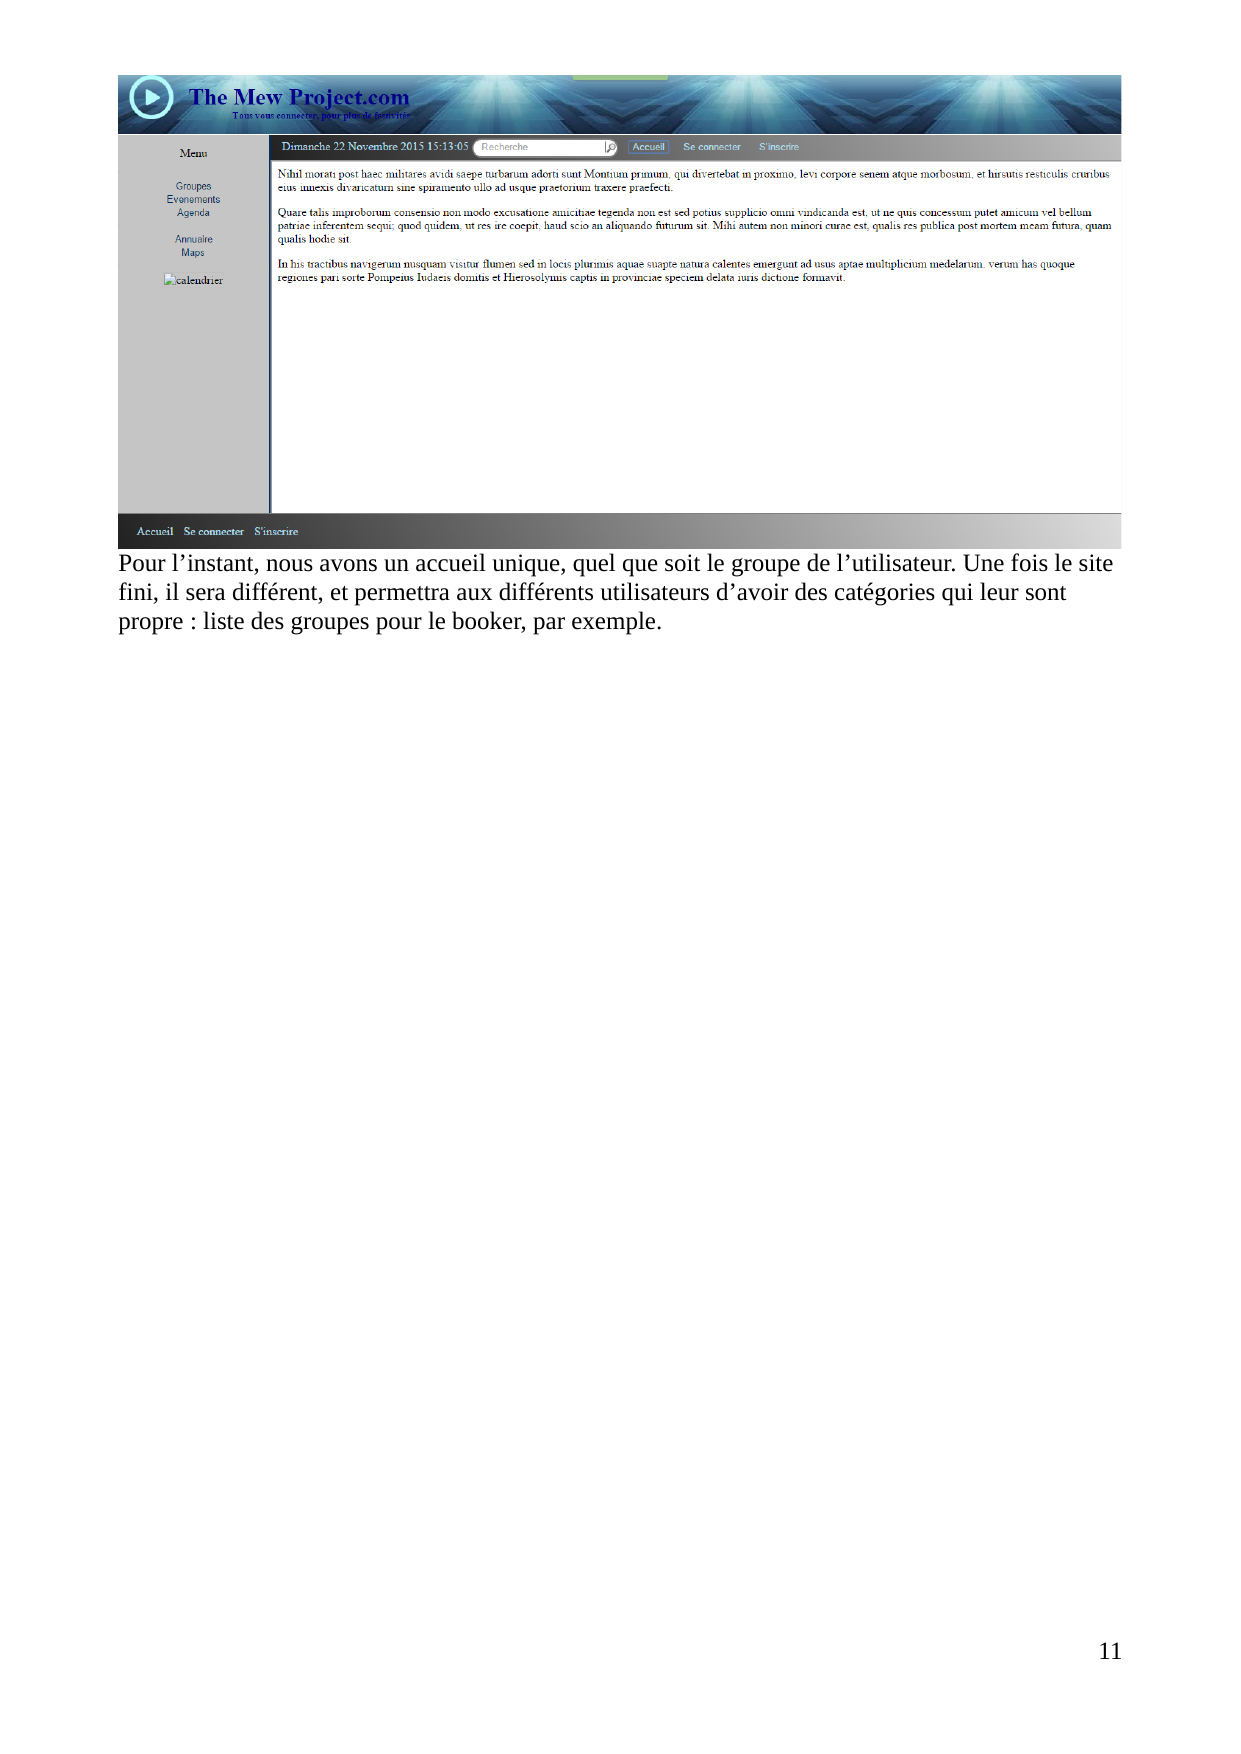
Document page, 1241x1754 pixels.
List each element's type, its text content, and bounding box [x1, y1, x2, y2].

text Pour l’instant, nous avons un accueil unique, quel que soit le groupe de l’utilisateur. Une fois le site fini, il sera différent, et permettra aux différents utilisateurs d’avoir des catégories qui leur sont propre : liste des groupes pour le booker, par exemple. [118, 549, 1122, 635]
